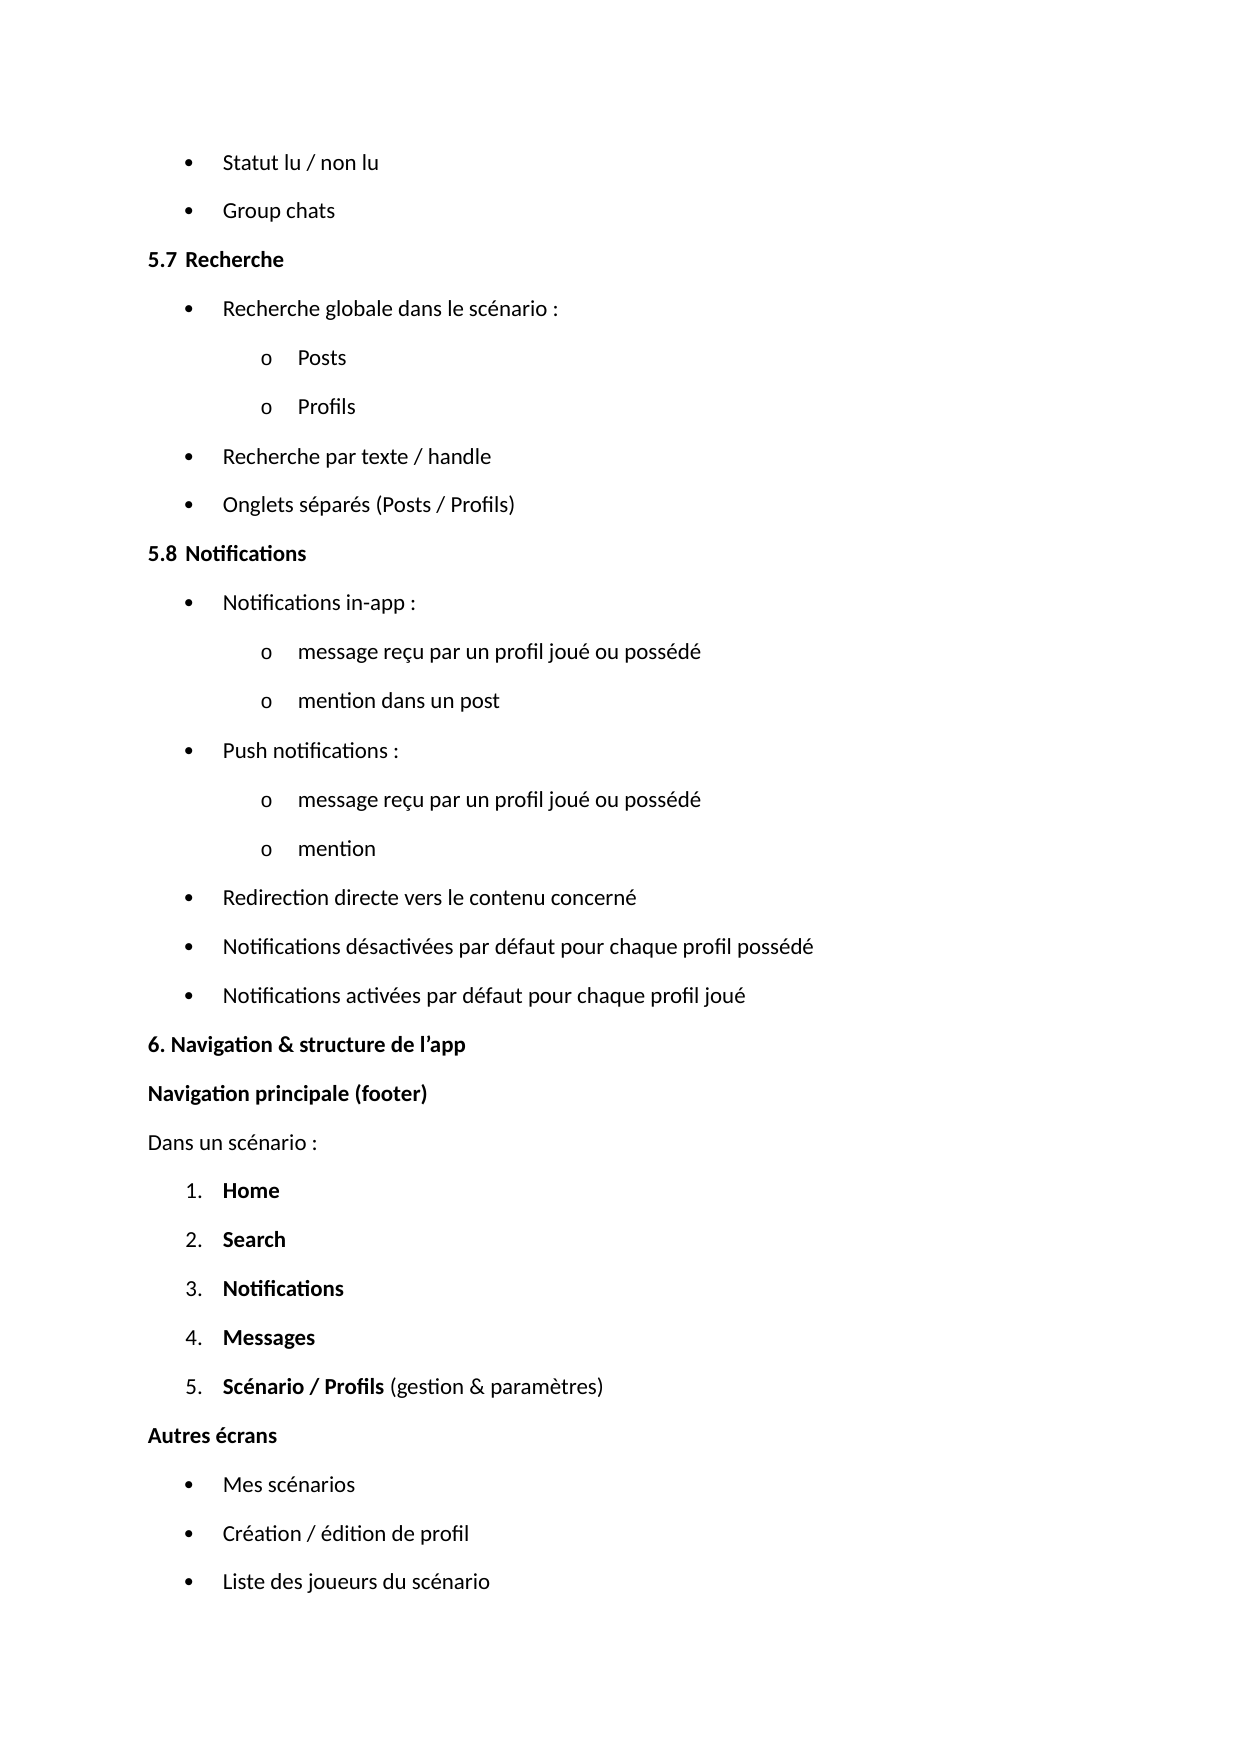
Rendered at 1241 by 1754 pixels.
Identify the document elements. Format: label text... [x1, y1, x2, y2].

text Autres écrans [148, 1421, 1093, 1449]
list mention dans un post [260, 687, 1093, 715]
list message reçu par un profil joué ou possédé [260, 637, 1093, 666]
list Statut lu / non lu [185, 148, 1093, 176]
list Posts [260, 343, 1093, 372]
list Messages [185, 1323, 1093, 1351]
list Notifications [148, 539, 1093, 567]
list Création / édition de profil [185, 1519, 1093, 1547]
list Recherche [148, 245, 1093, 273]
text Dans un scénario : [148, 1128, 1093, 1156]
list Push notifications : [185, 736, 1093, 764]
text Navigation principale (footer) [148, 1079, 1093, 1107]
list Notifications activées par défaut pour chaque profil joué [185, 981, 1093, 1009]
list Home [185, 1177, 1093, 1205]
list Recherche globale dans le scénario : [185, 294, 1093, 322]
list Scénario / Profils (gestion & paramètres) [185, 1372, 1093, 1400]
list Search [185, 1226, 1093, 1253]
list Onglets séparés (Posts / Profils) [185, 491, 1093, 519]
list Notifications [185, 1274, 1093, 1302]
list Notifications désactivées par défaut pour chaque profil possédé [185, 932, 1093, 960]
list Recherche par texte / handle [185, 442, 1093, 470]
list mention [260, 834, 1093, 863]
list Notifications in-app : [185, 588, 1093, 616]
list Liste des joueurs du scénario [185, 1567, 1093, 1596]
list message reçu par un profil joué ou possédé [260, 785, 1093, 813]
list Profils [260, 392, 1093, 421]
list Group chats [185, 196, 1093, 224]
list Redirection directe vers le contenu concerné [185, 883, 1093, 912]
list Mes scénarios [185, 1470, 1093, 1498]
text 6. Navigation & structure de l’app [148, 1030, 1093, 1058]
